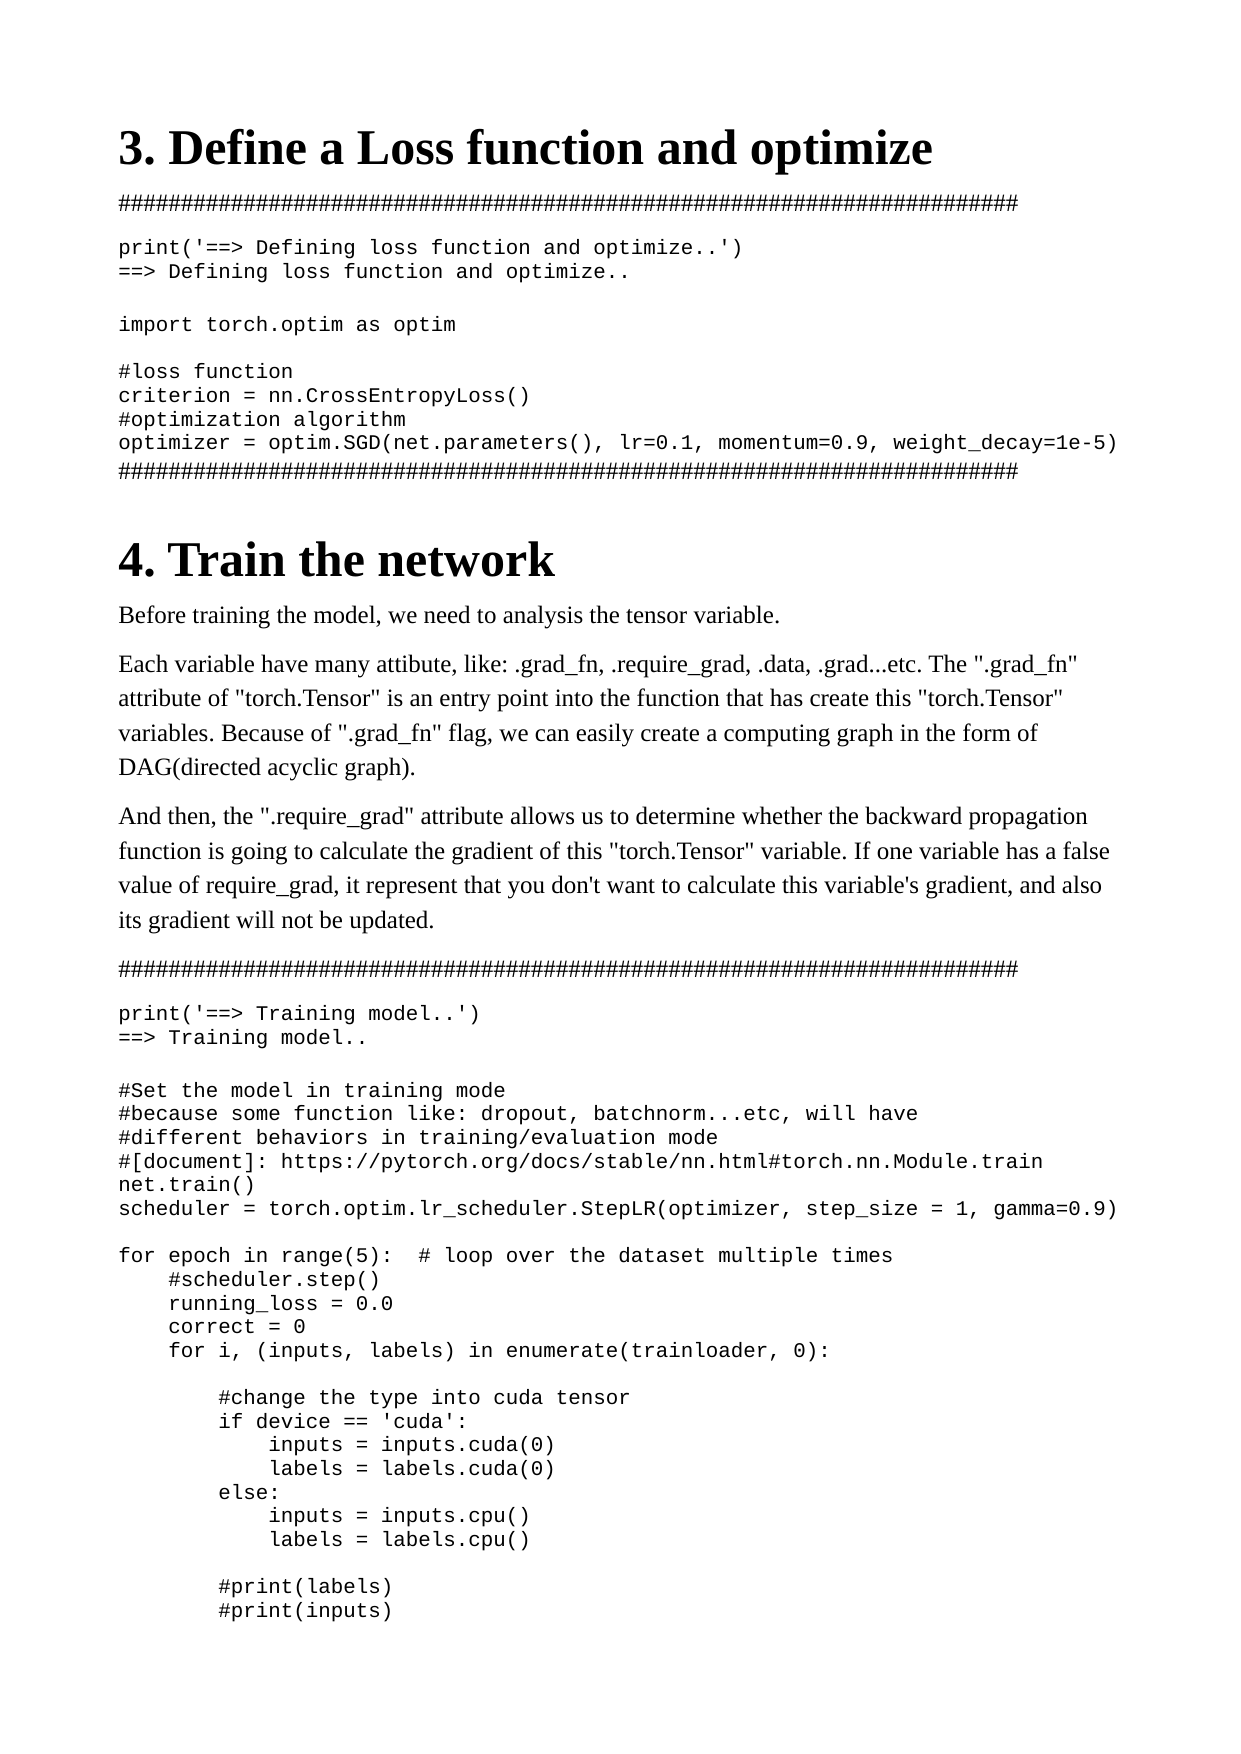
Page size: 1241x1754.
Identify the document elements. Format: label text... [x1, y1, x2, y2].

text for i, (inputs, labels) in enumerate(trainloader, 0): [118, 1340, 1122, 1363]
text inputs = inputs.cuda(0) [118, 1434, 1122, 1458]
text ==> Training model.. [118, 1027, 1122, 1050]
text #change the type into cuda tensor [118, 1387, 1122, 1411]
text labels = labels.cpu() [118, 1529, 1122, 1553]
text ######################################################################## [118, 188, 1122, 217]
text optimizer = optim.SGD(net.parameters(), lr=0.1, momentum=0.9, weight_decay=1e-5) [118, 432, 1122, 456]
text print('==> Training model..') [118, 1003, 1122, 1027]
text ​ [118, 1553, 1122, 1576]
text #different behaviors in training/evaluation mode [118, 1127, 1122, 1151]
text ==> Defining loss function and optimize.. [118, 261, 1122, 284]
text #optimization algorithm [118, 408, 1122, 432]
text net.train() [118, 1174, 1122, 1198]
text print('==> Defining loss function and optimize..') [118, 237, 1122, 261]
text criterion = nn.CrossEntropyLoss() [118, 385, 1122, 408]
text #print(inputs) [118, 1600, 1122, 1624]
text #print(labels) [118, 1576, 1122, 1600]
text if device == 'cuda': [118, 1411, 1122, 1434]
text else: [118, 1482, 1122, 1505]
text inputs = inputs.cpu() [118, 1505, 1122, 1529]
text scheduler = torch.optim.lr_scheduler.StepLR(optimizer, step_size = 1, gamma=0.9) [118, 1198, 1122, 1222]
text ######################################################################## [118, 954, 1122, 983]
text And then, the ".require_grad" attribute allows us to determine whether the backward propagation function is going to calculate the gradient of this "torch.Tensor" variable. If one variable has a false value of require_grad, it represent that you don't want to calculate this variable's gradient, and also its gradient will not be updated. [118, 801, 1122, 934]
text #scheduler.step() [118, 1269, 1122, 1293]
text correct = 0 [118, 1316, 1122, 1340]
subtitle 4. Train the network [118, 530, 1122, 587]
text #loss function [118, 361, 1122, 385]
text #[document]: https://pytorch.org/docs/stable/nn.html#torch.nn.Module.train [118, 1151, 1122, 1174]
subtitle 3. Define a Loss function and optimize [118, 118, 1122, 176]
text ######################################################################## [118, 456, 1122, 484]
text Each variable have many attibute, like: .grad_fn, .require_grad, .data, .grad...etc. The ".grad_fn" attribute of "torch.Tensor" is an entry point into the function that has create this "torch.Tensor" variables. Because of ".grad_fn" flag, we can easily create a computing graph in the form of DAG(directed acyclic graph). [118, 649, 1122, 781]
text #Set the model in training mode [118, 1080, 1122, 1103]
text import torch.optim as optim [118, 314, 1122, 338]
text running_loss = 0.0 [118, 1293, 1122, 1316]
text Before training the model, we need to analysis the tensor variable. [118, 600, 1122, 629]
text ​ [118, 1222, 1122, 1245]
text #because some function like: dropout, batchnorm...etc, will have [118, 1103, 1122, 1127]
text labels = labels.cuda(0) [118, 1458, 1122, 1482]
text ​ [118, 338, 1122, 361]
text for epoch in range(5): # loop over the dataset multiple times [118, 1245, 1122, 1269]
